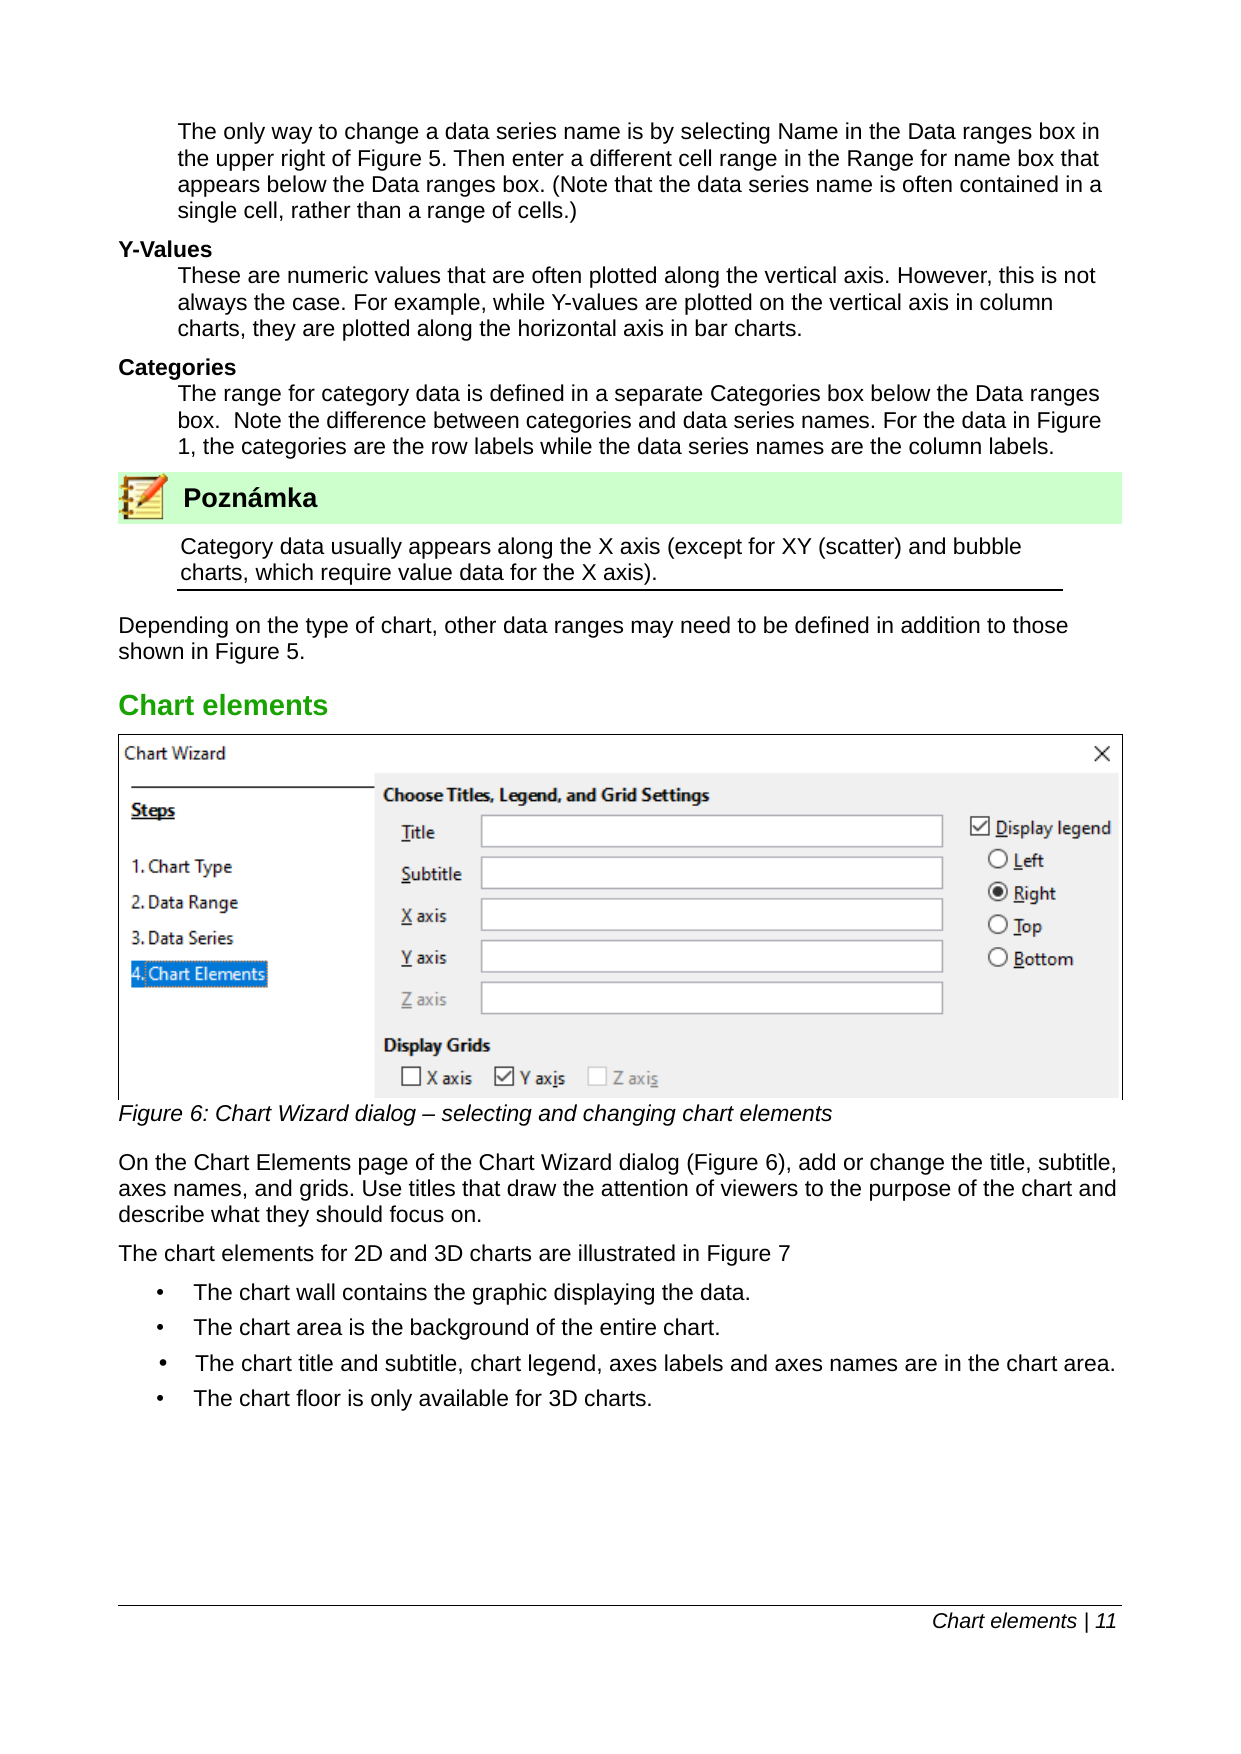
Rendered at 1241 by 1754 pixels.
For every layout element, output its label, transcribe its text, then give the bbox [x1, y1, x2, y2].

text On the Chart Elements page of the Chart Wizard dialog (Figure 6), add or change the title, subtitle, axes names, and grids. Use titles that draw the attention of viewers to the purpose of the chart and describe what they should focus on. [118, 1149, 1122, 1228]
subtitle Poznámka [118, 472, 1122, 524]
text Category data usually appears along the X axis (except for XY (scatter) and bubble charts, which require value data for the X axis). [177, 530, 1063, 589]
text Categories [118, 354, 1122, 380]
picture [121, 736, 1119, 1098]
text Figure 6: Chart Wizard dialog – selecting and changing chart elements [118, 735, 1122, 1127]
text The chart elements for 2D and 3D charts are illustrated in Figure 7 [118, 1240, 1122, 1267]
text The only way to change a data series name is by selecting Name in the Data ranges box in the upper right of Figure 5. Then enter a different cell range in the Range for name box that appears below the Data ranges box. (Note that the data series name is often contained in a single cell, rather than a range of cells.) [177, 118, 1122, 223]
list The chart floor is only available for 3D charts. [156, 1385, 1122, 1412]
list The chart area is the background of the entire chart. [156, 1314, 1122, 1341]
subtitle Chart elements [118, 688, 1122, 722]
list The chart title and subtitle, chart legend, axes labels and axes names are in the chart area. [156, 1349, 1122, 1376]
picture [119, 472, 170, 523]
list The chart wall contains the graphic displaying the data. [156, 1279, 1122, 1305]
text Y-Values [118, 236, 1122, 262]
text The range for category data is defined in a separate Categories box below the Data ranges box. Note the difference between categories and data series names. For the data in Figure 1, the categories are the row labels while the data series names are the column labels. [177, 380, 1122, 459]
text These are numeric values that are often plotted along the vertical axis. However, this is not always the case. For example, while Y-values are plotted on the vertical axis in column charts, they are plotted along the horizontal axis in bar charts. [177, 262, 1122, 341]
text Depending on the type of chart, other data ranges may need to be defined in addition to those shown in Figure 5. [118, 612, 1122, 664]
